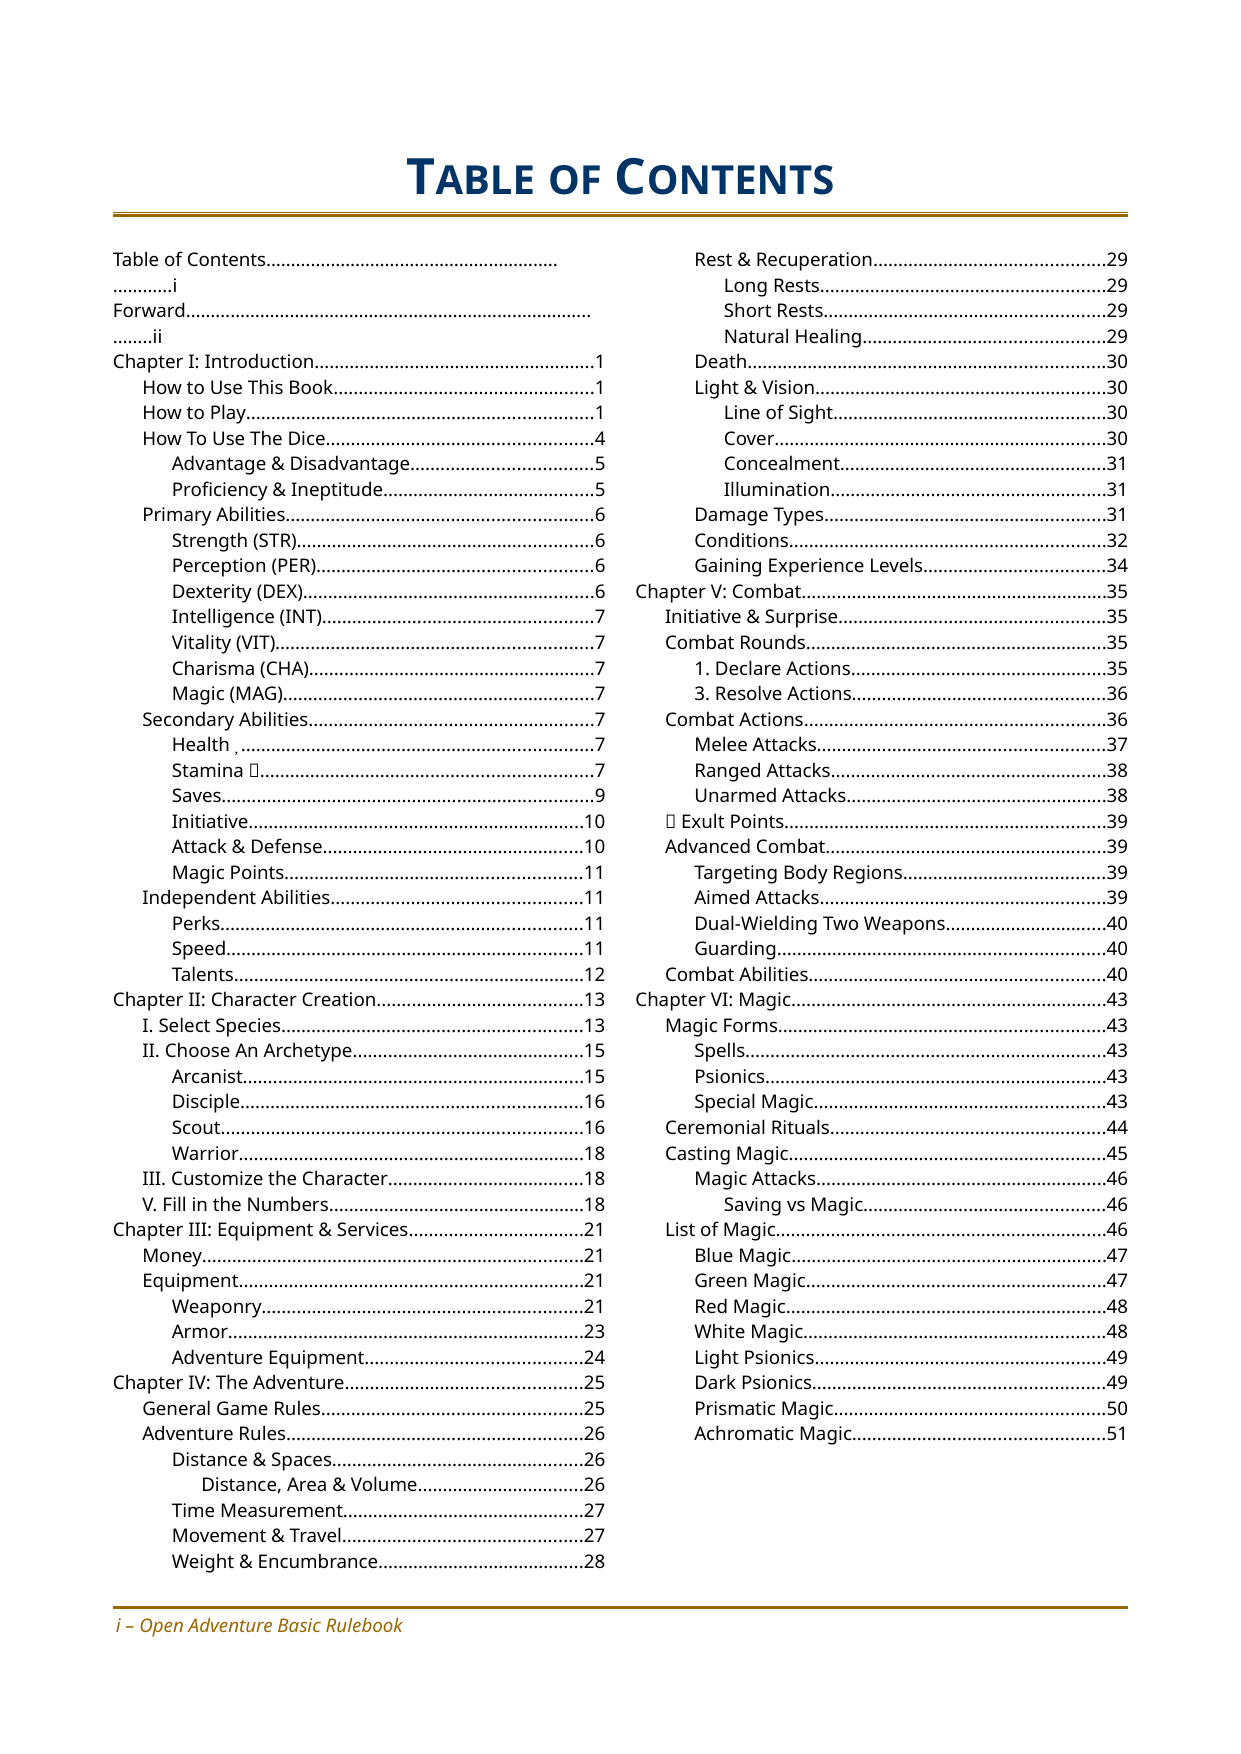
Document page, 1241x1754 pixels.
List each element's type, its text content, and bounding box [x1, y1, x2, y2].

text Adventure Rules 26 [142, 1421, 605, 1446]
text Adventure Equipment 24 [172, 1344, 605, 1369]
text Light & Vision 30 [694, 374, 1128, 400]
text How To Use The Dice 4 [142, 425, 605, 451]
text Ceremonial Rituals 44 [665, 1114, 1128, 1140]
text Magic Points 11 [172, 859, 605, 884]
text Chapter II: Character Creation 13 [113, 987, 605, 1012]
text Death 30 [694, 349, 1128, 374]
text Targeting Body Regions 39 [694, 859, 1128, 884]
text Armor 23 [172, 1318, 605, 1344]
text Saving vs Magic 46 [724, 1191, 1128, 1216]
text Forward………………………………………………………….….………..……..ii [113, 298, 605, 349]
text General Game Rules 25 [142, 1395, 605, 1421]
text Independent Abilities 11 [142, 884, 605, 910]
text Achromatic Magic 51 [694, 1421, 1128, 1446]
text Magic Attacks 46 [694, 1165, 1128, 1191]
text Chapter IV: The Adventure 25 [113, 1369, 605, 1395]
text Dark Psionics 49 [694, 1369, 1128, 1395]
text List of Magic 46 [665, 1216, 1128, 1242]
text Distance & Spaces 26 [172, 1446, 605, 1472]
text Combat Actions 36 [665, 706, 1128, 731]
text Vitality (VIT) 7 [172, 629, 605, 655]
text Dexterity (DEX) 6 [172, 578, 605, 604]
text How to Use This Book 1 [142, 374, 605, 400]
text Light Psionics 49 [694, 1344, 1128, 1369]
text Weight & Encumbrance 28 [172, 1548, 605, 1574]
text Chapter I: Introduction 1 [113, 349, 605, 374]
text Short Rests 29 [724, 298, 1128, 323]
text Red Magic 48 [694, 1293, 1128, 1318]
text III. Customize the Character 18 [142, 1165, 605, 1191]
text Speed 11 [172, 936, 605, 961]
text Guarding 40 [694, 936, 1128, 961]
text Money 21 [142, 1242, 605, 1267]
text Attack & Defense 10 [172, 833, 605, 859]
text Ranged Attacks 38 [694, 757, 1128, 782]
text Casting Magic 45 [665, 1140, 1128, 1165]
text Distance, Area & Volume 26 [201, 1472, 605, 1497]
text Arcanist 15 [172, 1063, 605, 1089]
text Aimed Attacks 39 [694, 884, 1128, 910]
text Perception (PER) 6 [172, 553, 605, 578]
text Stamina  7 [172, 757, 605, 782]
text Initiative & Surprise 35 [665, 604, 1128, 629]
text II. Choose An Archetype 15 [142, 1038, 605, 1063]
text White Magic 48 [694, 1318, 1128, 1344]
text Advantage & Disadvantage 5 [172, 451, 605, 476]
text Talents 12 [172, 961, 605, 987]
text Intelligence (INT) 7 [172, 604, 605, 629]
text Special Magic 43 [694, 1089, 1128, 1114]
text Magic Forms 43 [665, 1012, 1128, 1038]
text Charisma (CHA) 7 [172, 655, 605, 680]
text I. Select Species 13 [142, 1012, 605, 1038]
text Time Measurement 27 [172, 1497, 605, 1523]
text Proficiency & Ineptitude 5 [172, 476, 605, 502]
text Long Rests 29 [724, 272, 1128, 298]
text 1. Declare Actions 35 [694, 655, 1128, 680]
text Primary Abilities 6 [142, 502, 605, 527]
text Health  7 [172, 731, 605, 757]
text Chapter V: Combat 35 [635, 578, 1128, 604]
text Disciple 16 [172, 1089, 605, 1114]
text V. Fill in the Numbers 18 [142, 1191, 605, 1216]
text Concealment 31 [724, 451, 1128, 476]
text Strength (STR) 6 [172, 527, 605, 553]
text Spells 43 [694, 1038, 1128, 1063]
text Melee Attacks 37 [694, 731, 1128, 757]
text Green Magic 47 [694, 1267, 1128, 1293]
text Magic (MAG) 7 [172, 680, 605, 706]
text Dual-Wielding Two Weapons 40 [694, 910, 1128, 936]
text Combat Rounds 35 [665, 629, 1128, 655]
text Cover 30 [724, 425, 1128, 451]
text Secondary Abilities 7 [142, 706, 605, 731]
text Blue Magic 47 [694, 1242, 1128, 1267]
text  Exult Points 39 [665, 808, 1128, 833]
text Equipment 21 [142, 1267, 605, 1293]
text Chapter VI: Magic 43 [635, 987, 1128, 1012]
text Line of Sight 30 [724, 400, 1128, 425]
text Natural Healing 29 [724, 323, 1128, 349]
text Gaining Experience Levels 34 [694, 553, 1128, 578]
text Unarmed Attacks 38 [694, 782, 1128, 808]
text Advanced Combat 39 [665, 833, 1128, 859]
text Chapter III: Equipment & Services 21 [113, 1216, 605, 1242]
text Combat Abilities 40 [665, 961, 1128, 987]
text Initiative 10 [172, 808, 605, 833]
text Damage Types 31 [694, 502, 1128, 527]
text Scout 16 [172, 1114, 605, 1140]
text Conditions 32 [694, 527, 1128, 553]
text Warrior 18 [172, 1140, 605, 1165]
text Movement & Travel 27 [172, 1523, 605, 1548]
text 3. Resolve Actions 36 [694, 680, 1128, 706]
text Saves 9 [172, 782, 605, 808]
text Rest & Recuperation 29 [694, 247, 1128, 272]
text Illumination 31 [724, 476, 1128, 502]
text How to Play 1 [142, 400, 605, 425]
text Table of Contents…………………………………………………..………...i [113, 247, 605, 298]
text Psionics 43 [694, 1063, 1128, 1089]
text Perks 11 [172, 910, 605, 936]
text Weaponry 21 [172, 1293, 605, 1318]
text Prismatic Magic 50 [694, 1395, 1128, 1421]
